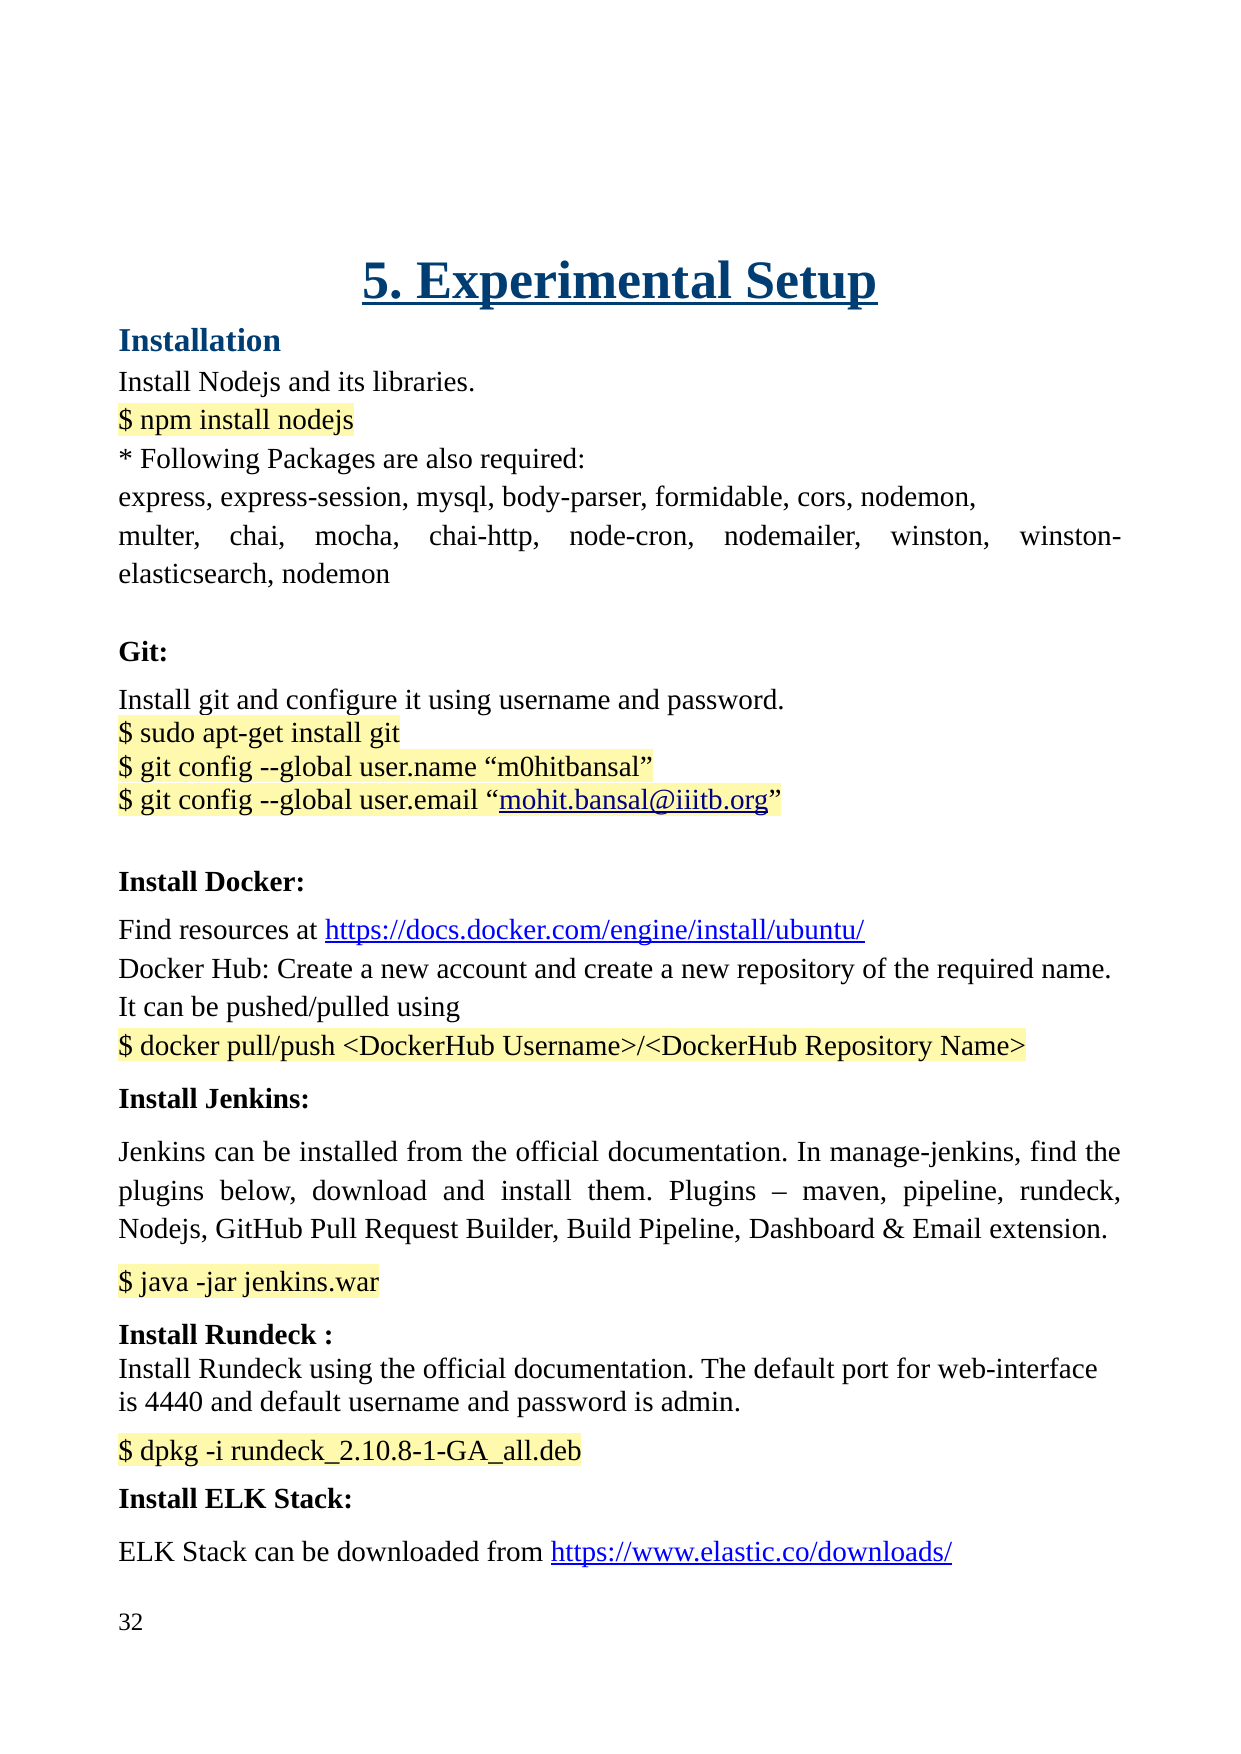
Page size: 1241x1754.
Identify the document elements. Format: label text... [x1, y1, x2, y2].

text Install Docker: [118, 864, 1122, 898]
text Installation [118, 320, 1122, 358]
text ELK Stack can be downloaded from https://www.elastic.co/downloads/ [118, 1534, 1122, 1567]
text * Following Packages are also required: [118, 441, 1122, 474]
text Install Rundeck : Install Rundeck using the official documentation. The default port for web-interface is 4440 and default username and password is admin. [118, 1317, 1122, 1418]
text Install Nodejs and its libraries. [118, 364, 1122, 397]
text Install git and configure it using username and password. $ sudo apt-get install git $ git config --global user.name “m0hitbansal” $ git config --global user.email “mohit.bansal@iiitb.org” [118, 682, 1122, 849]
text $ npm install nodejs [118, 402, 1122, 436]
text multer, chai, mocha, chai-http, node-cron, nodemailer, winston, winston-elasticsearch, nodemon [118, 518, 1122, 590]
text Git: [118, 634, 1122, 667]
text 5. Experimental Setup [118, 248, 1122, 311]
text $ dpkg -i rundeck_2.10.8-1-GA_all.deb [118, 1433, 1122, 1466]
text Install Jenkins: [118, 1081, 1122, 1114]
text Jenkins can be installed from the official documentation. In manage-jenkins, find the plugins below, download and install them. Plugins – maven, pipeline, rundeck, Nodejs, GitHub Pull Request Builder, Build Pipeline, Dashboard & Email extension. [118, 1134, 1122, 1245]
text $ java -jar jenkins.war [118, 1264, 1122, 1298]
text express, express-session, mysql, body-parser, formidable, cors, nodemon, [118, 479, 1122, 513]
text Find resources at https://docs.docker.com/engine/install/ubuntu/ Docker Hub: Create a new account and create a new repository of the required name. It can be pushed/pulled using $ docker pull/push <DockerHub Username>/<DockerHub Repository Name> [118, 912, 1122, 1061]
text Install ELK Stack: [118, 1481, 1122, 1514]
